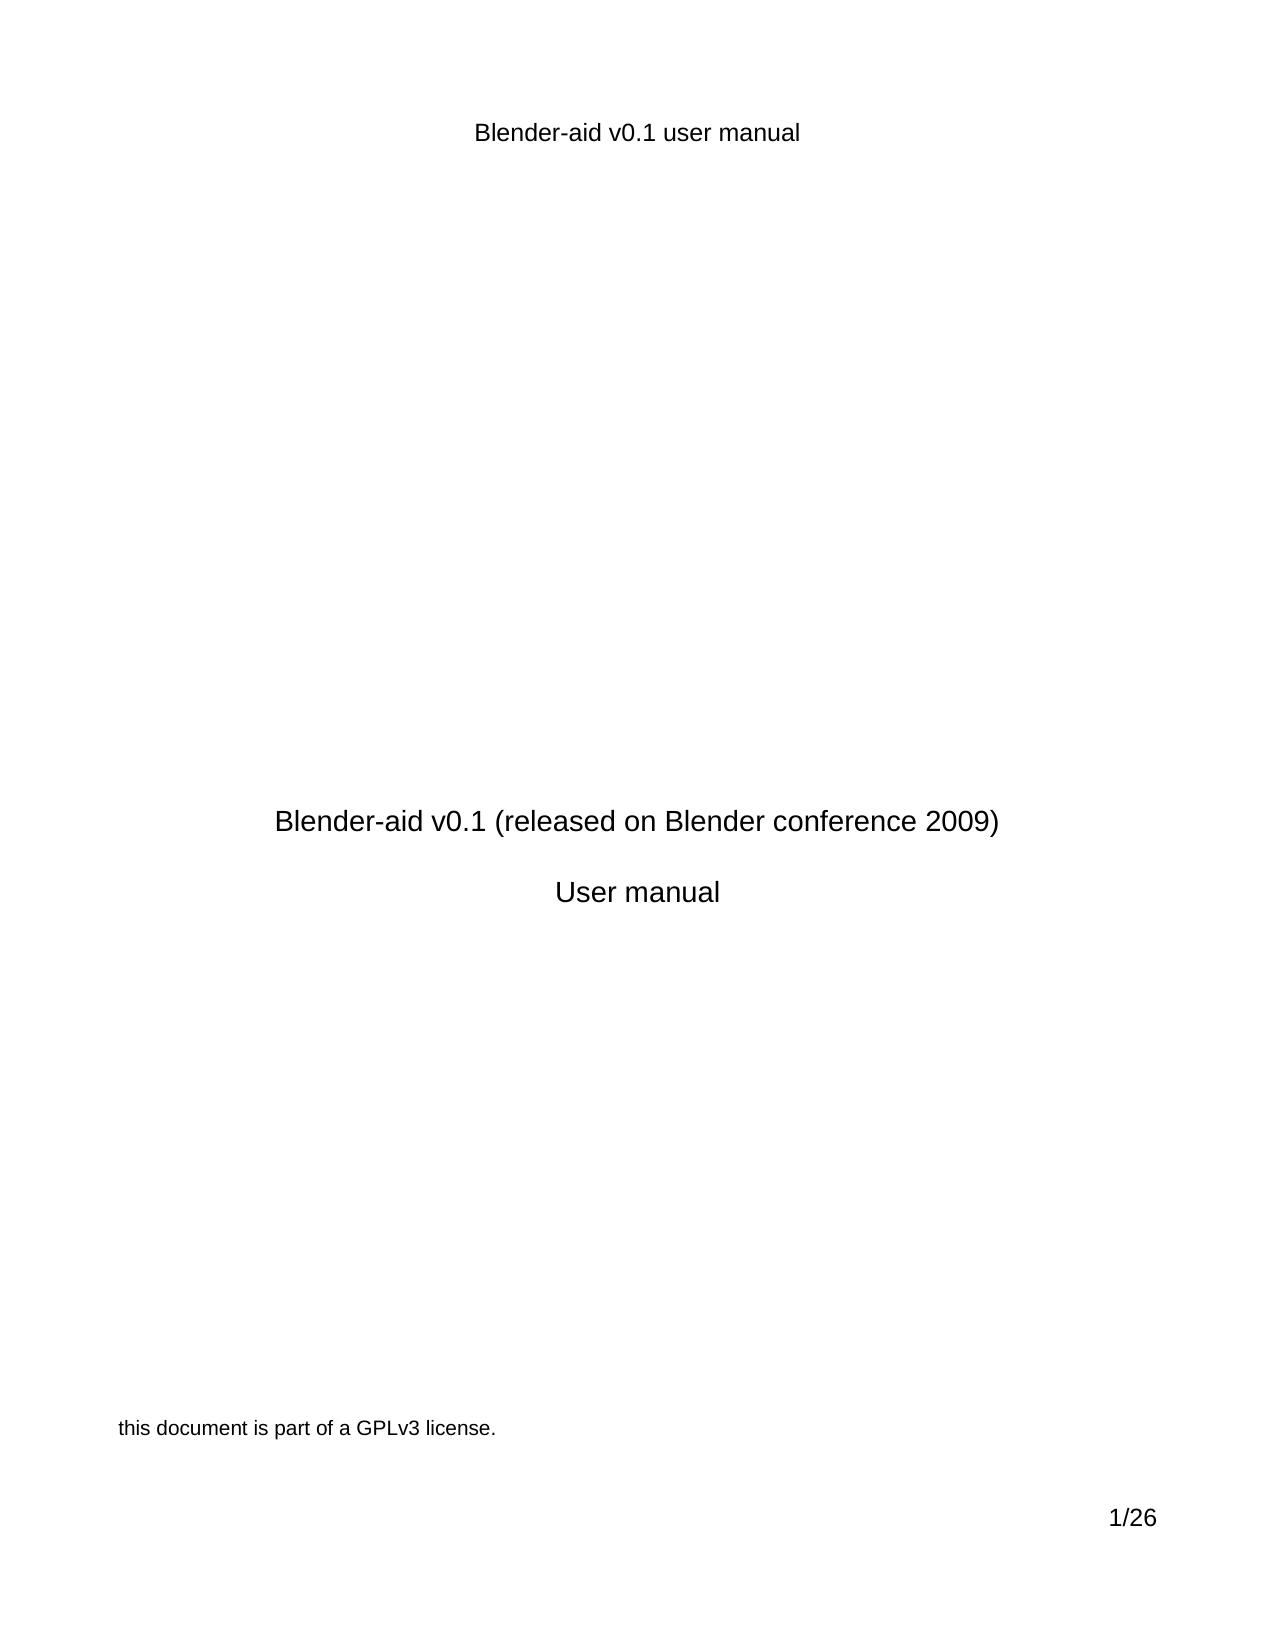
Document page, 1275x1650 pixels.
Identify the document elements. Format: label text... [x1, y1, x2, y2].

subtitle Blender-aid v0.1 (released on Blender conference 2009) [118, 804, 1157, 838]
text this document is part of a GPLv3 license. [118, 1416, 1157, 1440]
subtitle User manual [118, 875, 1157, 909]
